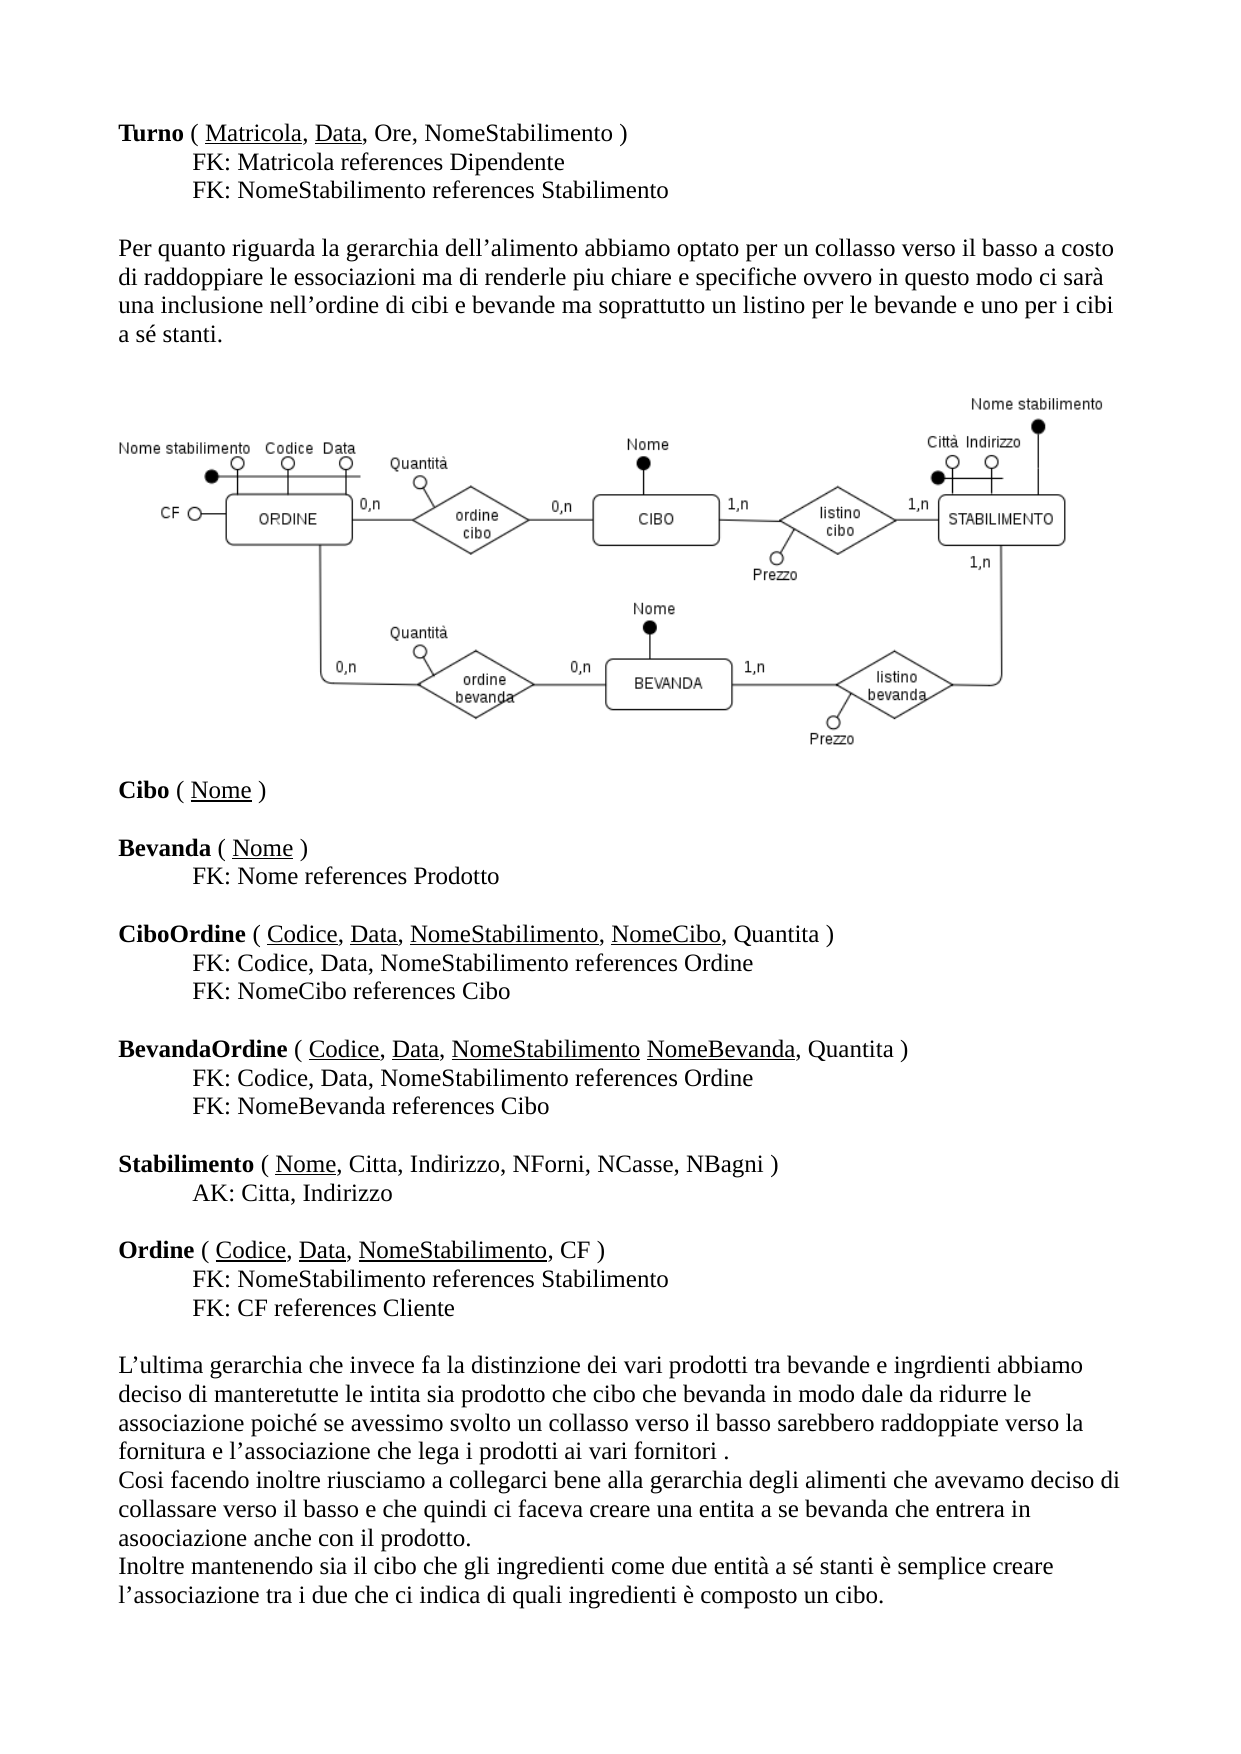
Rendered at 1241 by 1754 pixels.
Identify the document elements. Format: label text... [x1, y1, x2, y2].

text FK: Codice, Data, NomeStabilimento references Ordine [118, 1063, 1122, 1091]
text FK: NomeBevanda references Cibo [118, 1091, 1122, 1120]
text Ordine ( Codice, Data, NomeStabilimento, CF ) [118, 1235, 1122, 1264]
text Bevanda ( Nome ) [118, 833, 1122, 861]
text FK: CF references Cliente [118, 1293, 1122, 1321]
text Stabilimento ( Nome, Citta, Indirizzo, NForni, NCasse, NBagni ) [118, 1149, 1122, 1178]
text FK: NomeStabilimento references Stabilimento [118, 176, 1122, 204]
text FK: NomeCibo references Cibo [118, 976, 1122, 1005]
text Per quanto riguarda la gerarchia dell’alimento abbiamo optato per un collasso verso il basso a costo di raddoppiare le essociazioni ma di renderle piu chiare e specifiche ovvero in questo modo ci sarà una inclusione nell’ordine di cibi e bevande ma soprattutto un listino per le bevande e uno per i cibi a sé stanti. [118, 233, 1122, 348]
text Cibo ( Nome ) [118, 775, 1122, 804]
text CiboOrdine ( Codice, Data, NomeStabilimento, NomeCibo, Quantita ) [118, 919, 1122, 948]
picture [116, 392, 1121, 747]
text FK: NomeStabilimento references Stabilimento [118, 1264, 1122, 1293]
text AK: Citta, Indirizzo [118, 1178, 1122, 1206]
text L’ultima gerarchia che invece fa la distinzione dei vari prodotti tra bevande e ingrdienti abbiamo deciso di manteretutte le intita sia prodotto che cibo che bevanda in modo dale da ridurre le associazione poiché se avessimo svolto un collasso verso il basso sarebbero raddoppiate verso la fornitura e l’associazione che lega i prodotti ai vari fornitori . [118, 1350, 1122, 1465]
text Inoltre mantenendo sia il cibo che gli ingredienti come due entità a sé stanti è semplice creare l’associazione tra i due che ci indica di quali ingredienti è composto un cibo. [118, 1551, 1122, 1609]
text FK: Matricola references Dipendente [118, 147, 1122, 176]
text FK: Nome references Prodotto [118, 861, 1122, 890]
text Cosi facendo inoltre riusciamo a collegarci bene alla gerarchia degli alimenti che avevamo deciso di collassare verso il basso e che quindi ci faceva creare una entita a se bevanda che entrera in asoociazione anche con il prodotto. [118, 1465, 1122, 1551]
text BevandaOrdine ( Codice, Data, NomeStabilimento NomeBevanda, Quantita ) [118, 1034, 1122, 1063]
text Turno ( Matricola, Data, Ore, NomeStabilimento ) [118, 118, 1122, 147]
text FK: Codice, Data, NomeStabilimento references Ordine [118, 948, 1122, 976]
